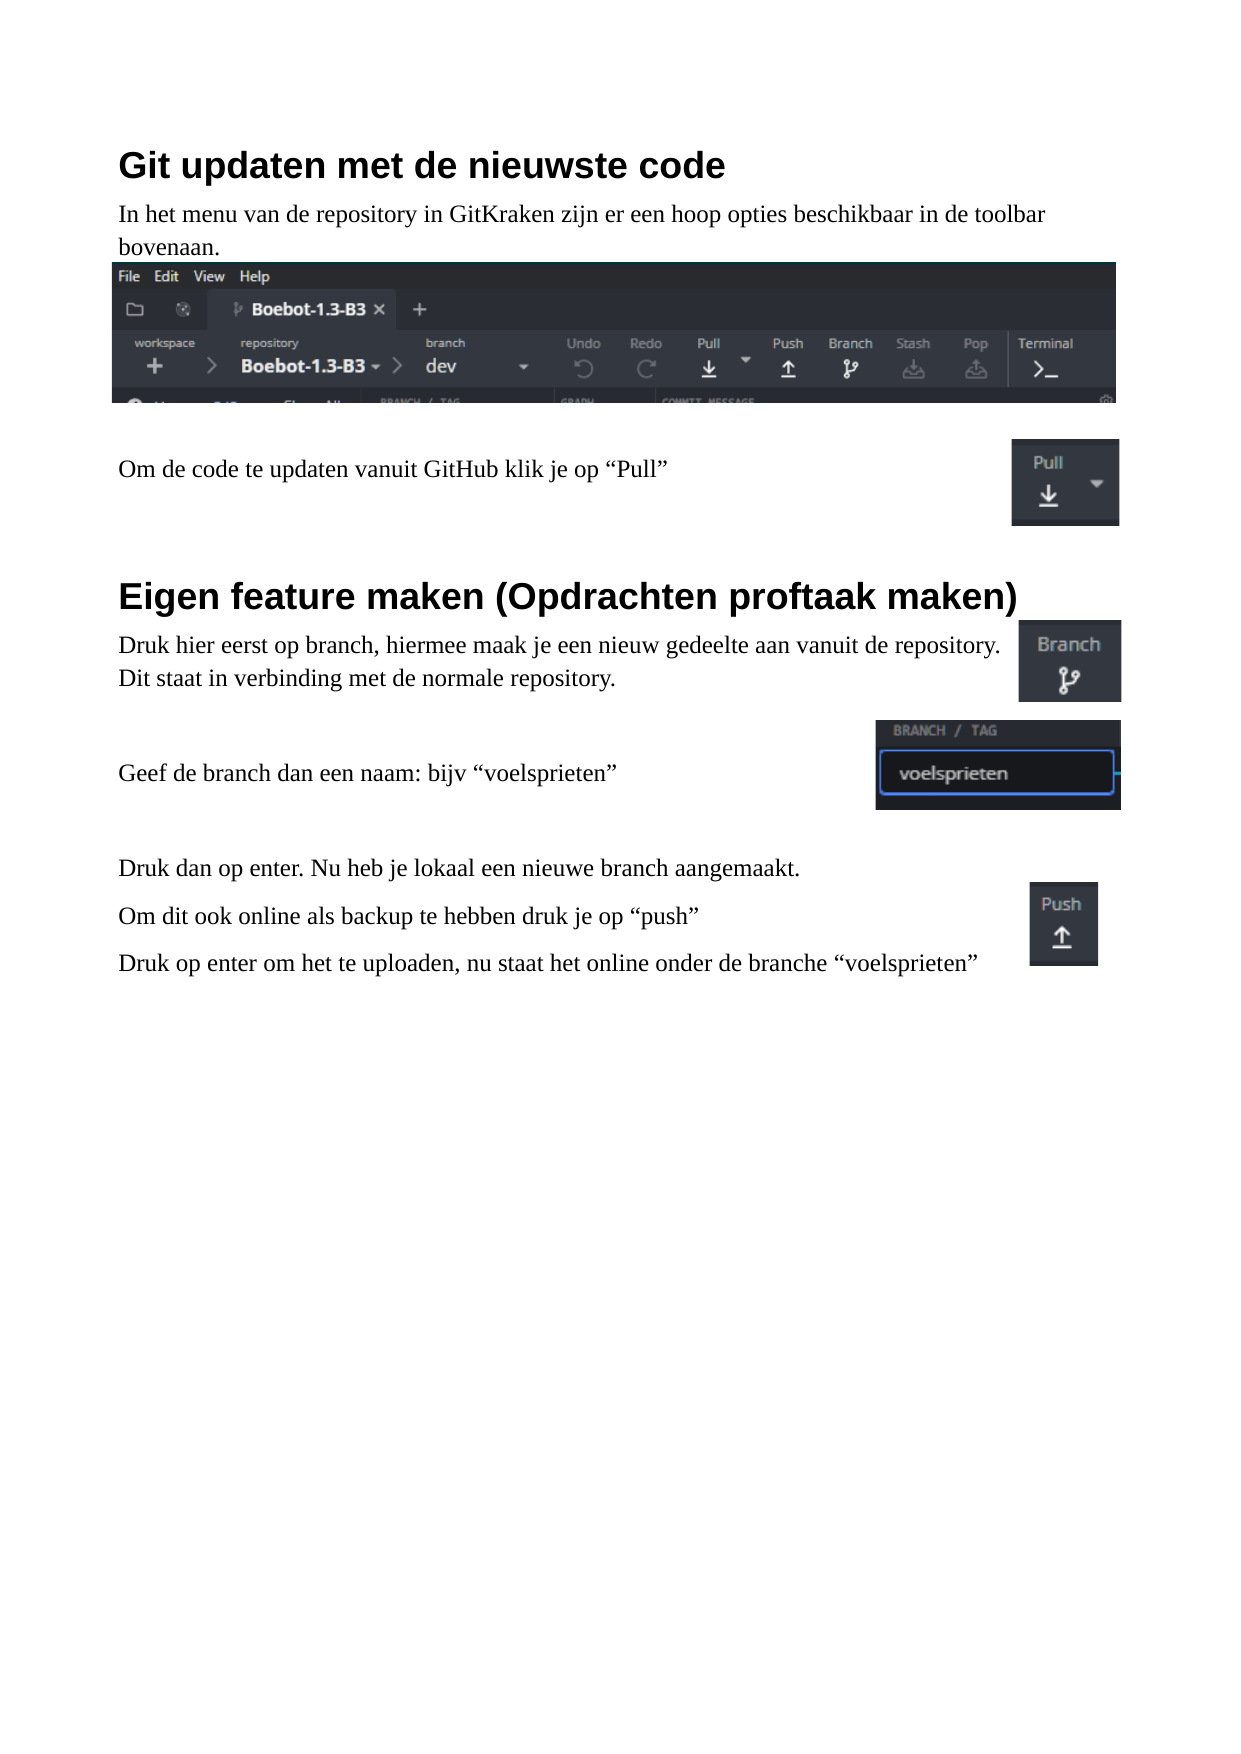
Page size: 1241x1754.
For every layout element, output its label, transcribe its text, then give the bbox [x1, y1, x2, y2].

subtitle Git updaten met de nieuwste code [118, 143, 1122, 186]
picture [1011, 439, 1120, 526]
picture [111, 262, 1116, 403]
text Druk dan op enter. Nu heb je lokaal een nieuwe branch aangemaakt. [118, 853, 1122, 882]
picture [1018, 620, 1122, 702]
subtitle Eigen feature maken (Opdrachten proftaak maken) [118, 574, 1122, 617]
text In het menu van de repository in GitKraken zijn er een hoop opties beschikbaar in de toolbar bovenaan. [118, 199, 1122, 261]
text Om de code te updaten vanuit GitHub klik je op “Pull” [118, 454, 1011, 483]
text Om dit ook online als backup te hebben druk je op “push” [118, 901, 1029, 930]
picture [875, 720, 1121, 810]
picture [1029, 882, 1099, 966]
text Druk hier eerst op branch, hiermee maak je een nieuw gedeelte aan vanuit de repository. Dit staat in verbinding met de normale repository. [118, 630, 1018, 692]
text Geef de branch dan een naam: bijv “voelsprieten” [118, 758, 875, 787]
text Druk op enter om het te uploaden, nu staat het online onder de branche “voelsprieten” [118, 948, 1122, 977]
